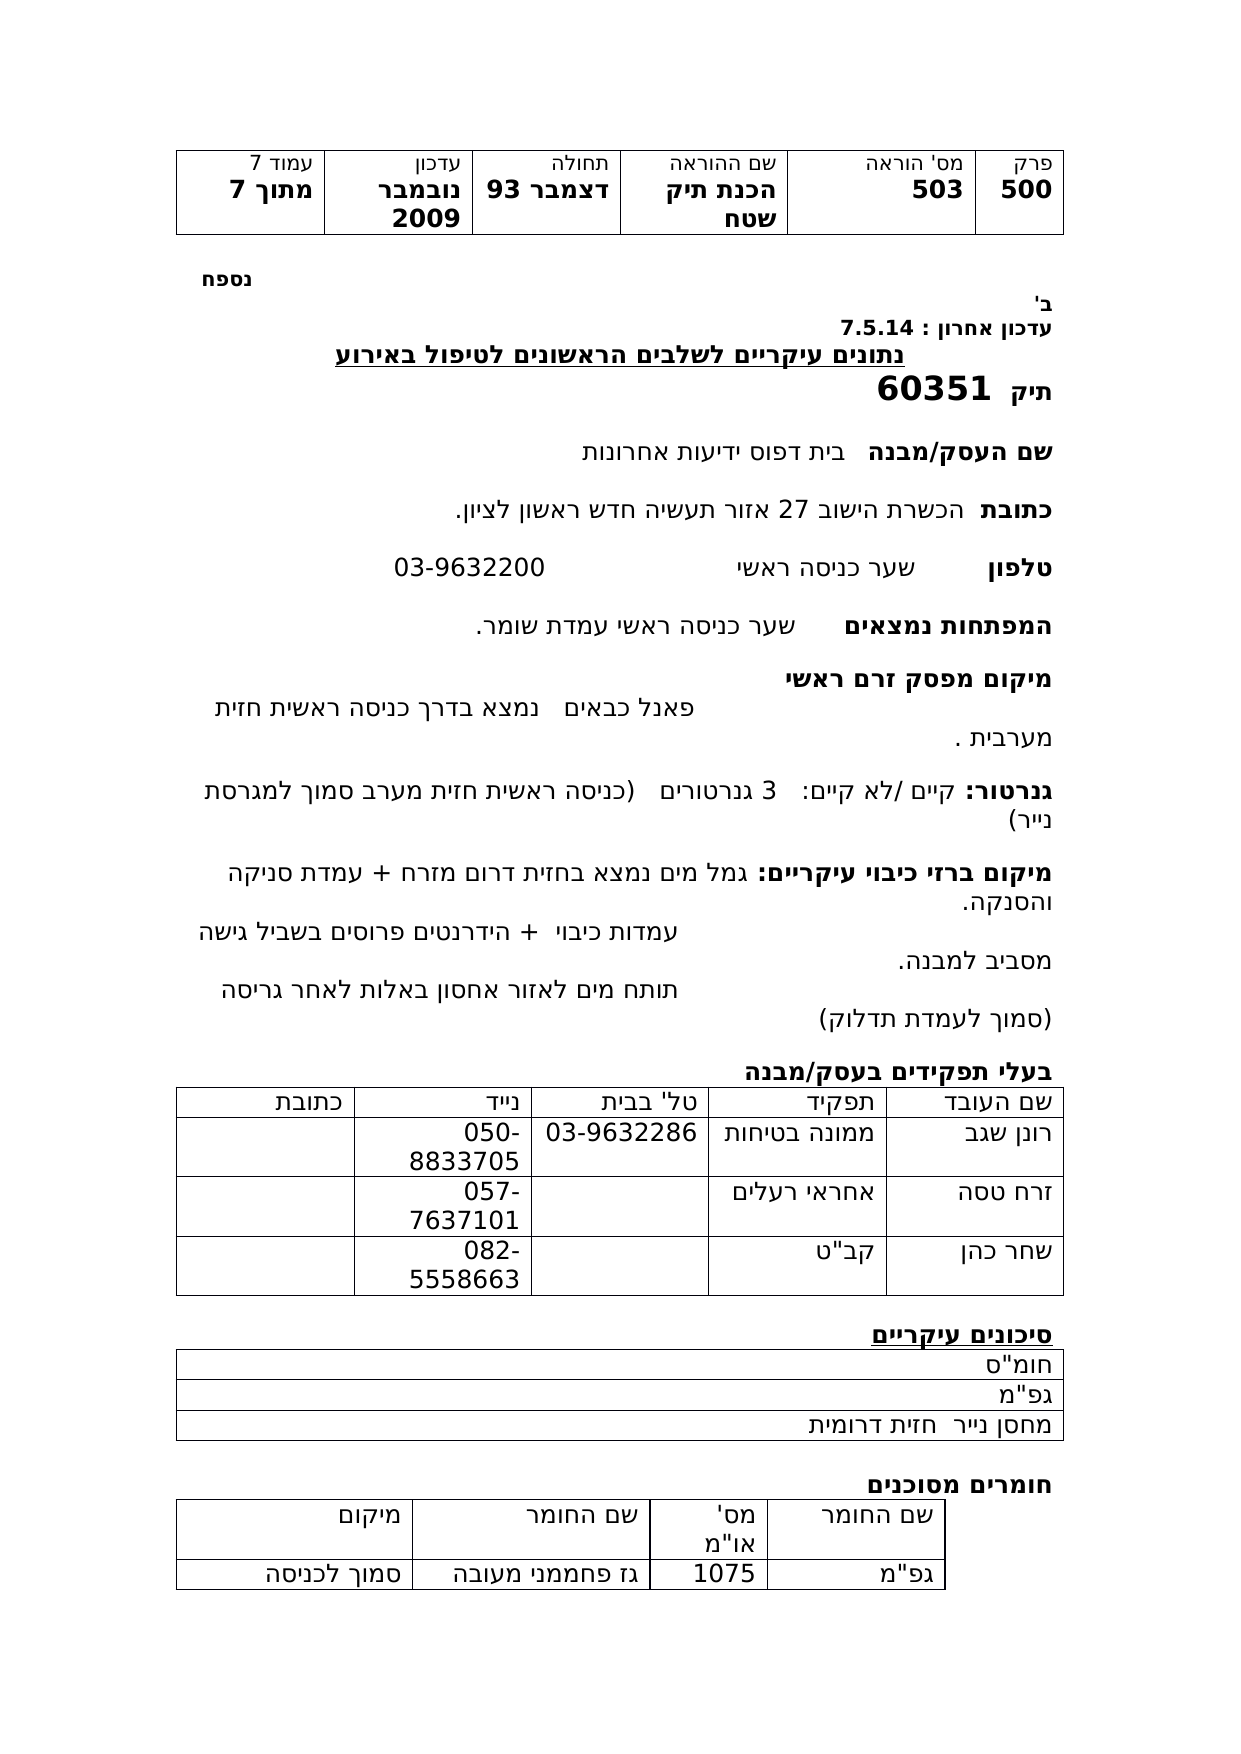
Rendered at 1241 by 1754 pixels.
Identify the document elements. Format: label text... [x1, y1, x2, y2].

table_cell סמוך לכניסה [177, 1560, 412, 1589]
text נספח ב' [187, 263, 1053, 316]
table_header מס' הוראה 503 [788, 151, 975, 234]
table_header תפקיד [709, 1088, 886, 1117]
table_header עמוד 7 מתוך 7 [177, 151, 324, 234]
table_header נייד [355, 1088, 531, 1117]
table_cell 03-9632286 [532, 1118, 708, 1176]
table_cell 082-5558663 [355, 1237, 531, 1295]
table_cell [177, 1118, 354, 1176]
table_cell 050-8833705 [355, 1118, 531, 1176]
table_header שם החומר [413, 1500, 649, 1558]
table_cell רונן שגב [887, 1118, 1063, 1176]
table_cell שחר כהן [887, 1237, 1063, 1295]
text כתובת הכשרת הישוב 27 אזור תעשיה חדש ראשון לציון. [187, 495, 1053, 524]
text בעלי תפקידים בעסק/מבנה [187, 1057, 1053, 1087]
table_cell זרח טסה [887, 1177, 1063, 1236]
text סיכונים עיקריים [187, 1320, 1053, 1349]
table_header מס' או"מ [651, 1500, 767, 1558]
text חומרים מסוכנים [187, 1470, 1053, 1499]
text עמדות כיבוי + הידרנטים פרוסים בשביל גישה מסביב למבנה. [187, 917, 1053, 975]
text פאנל כבאים נמצא בדרך כניסה ראשית חזית מערבית . [187, 693, 1053, 752]
table_cell גז פחממני מעובה [413, 1560, 649, 1589]
text גנרטור: קיים /לא קיים: 3 גנרטורים (כניסה ראשית חזית מערב סמוך למגרסת נייר) [187, 776, 1053, 834]
table_cell 057-7637101 [355, 1177, 531, 1236]
table_header עדכון נובמבר 2009 [325, 151, 472, 234]
table_header פרק 500 [976, 151, 1063, 234]
table_cell [177, 1177, 354, 1236]
table_cell [532, 1177, 708, 1236]
table_cell [532, 1237, 708, 1295]
table_header חומ"ס [177, 1350, 1063, 1379]
table_header תחולה דצמבר 93 [473, 151, 620, 234]
text המפתחות נמצאים שער כניסה ראשי עמדת שומר. [187, 611, 1053, 640]
table_cell גפ"מ [768, 1560, 944, 1589]
text שם העסק/מבנה בית דפוס ידיעות אחרונות [187, 437, 1053, 467]
table_cell ממונה בטיחות [709, 1118, 886, 1176]
table_cell [177, 1237, 354, 1295]
table_cell גפ"מ [177, 1380, 1063, 1409]
table_header שם העובד [887, 1088, 1063, 1117]
text מיקום ברזי כיבוי עיקריים: גמל מים נמצא בחזית דרום מזרח + עמדת סניקה והסנקה. [187, 858, 1053, 917]
table_header שם ההוראה הכנת תיק שטח [621, 151, 787, 234]
table_header טל' בבית [532, 1088, 708, 1117]
table_cell 1075 [651, 1560, 767, 1589]
table_cell קב"ט [709, 1237, 886, 1295]
text נתונים עיקריים לשלבים הראשונים לטיפול באירוע [187, 341, 1053, 370]
text מיקום מפסק זרם ראשי [187, 664, 1053, 693]
text עדכון אחרון : 7.5.14 [187, 316, 1053, 341]
table_cell אחראי רעלים [709, 1177, 886, 1236]
text תיק 60351 [187, 370, 1053, 409]
table_header שם החומר [768, 1500, 944, 1558]
table_header מיקום [177, 1500, 412, 1558]
table_header כתובת [177, 1088, 354, 1117]
table_cell מחסן נייר חזית דרומית [177, 1411, 1063, 1440]
text טלפון שער כניסה ראשי 03-9632200 [187, 553, 1053, 582]
text תותח מים לאזור אחסון באלות לאחר גריסה (סמוך לעמדת תדלוק) [187, 975, 1053, 1033]
